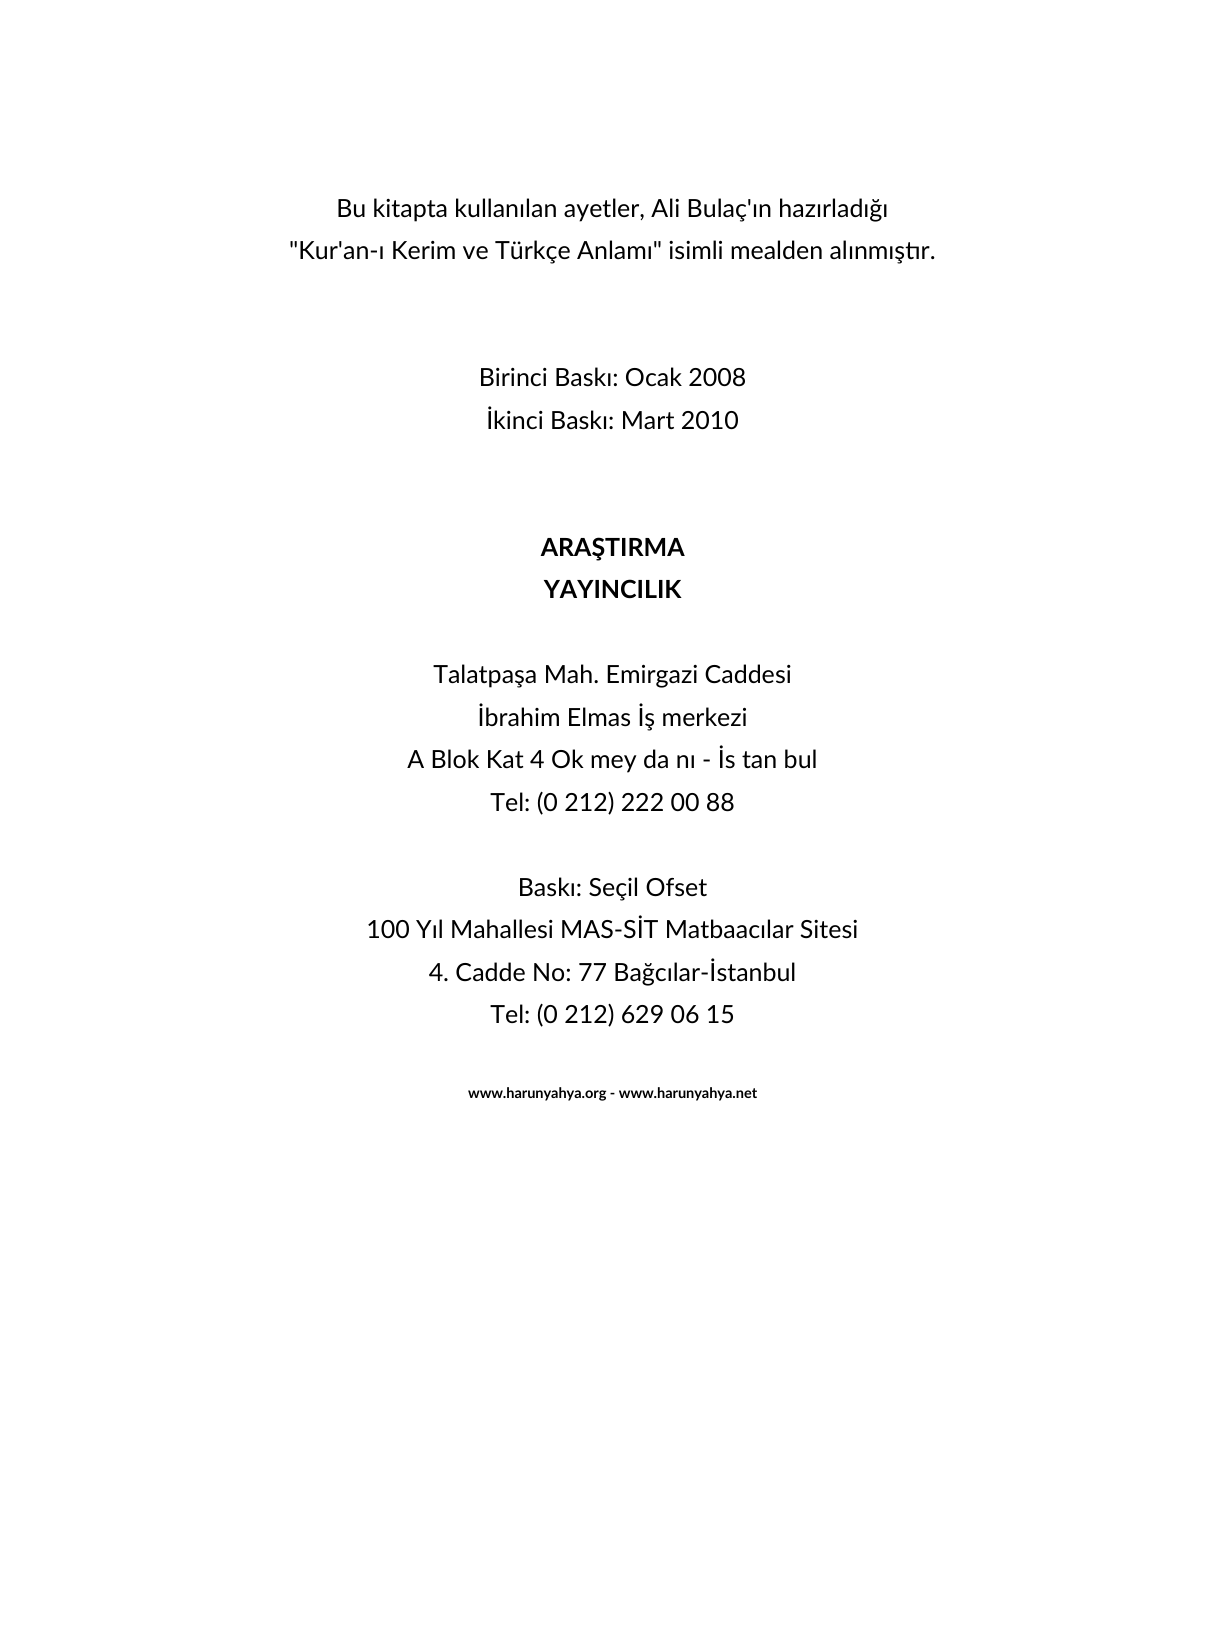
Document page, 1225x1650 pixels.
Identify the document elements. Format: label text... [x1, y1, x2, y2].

text Birinci Baskı: Ocak 2008 [187, 362, 1037, 392]
text İkinci Baskı: Mart 2010 [187, 404, 1037, 434]
text YAYINCILIK [187, 574, 1037, 604]
text ARAŞTIRMA [187, 532, 1037, 562]
text Tel: (0 212) 222 00 88 [187, 786, 1037, 816]
text Bu kitapta kullanılan ayetler, Ali Bulaç'ın hazırladığı [187, 192, 1037, 222]
text www.harunyahya.org - www.harunyahya.net [187, 1083, 1037, 1113]
text İbrahim Elmas İş merkezi [187, 701, 1037, 731]
text "Kur'an-ı Kerim ve Türkçe Anlamı" isimli mealden alınmıştır. [187, 235, 1037, 265]
text 100 Yıl Mahallesi MAS-SİT Matbaacılar Sitesi [187, 914, 1037, 944]
text 4. Cadde No: 77 Bağcılar-İstanbul [187, 956, 1037, 986]
text Baskı: Seçil Ofset [187, 871, 1037, 901]
text Tel: (0 212) 629 06 15 [187, 999, 1037, 1029]
text A Blok Kat 4 Ok mey da nı - İs tan bul [187, 744, 1037, 774]
text Talatpaşa Mah. Emirgazi Caddesi [187, 659, 1037, 689]
